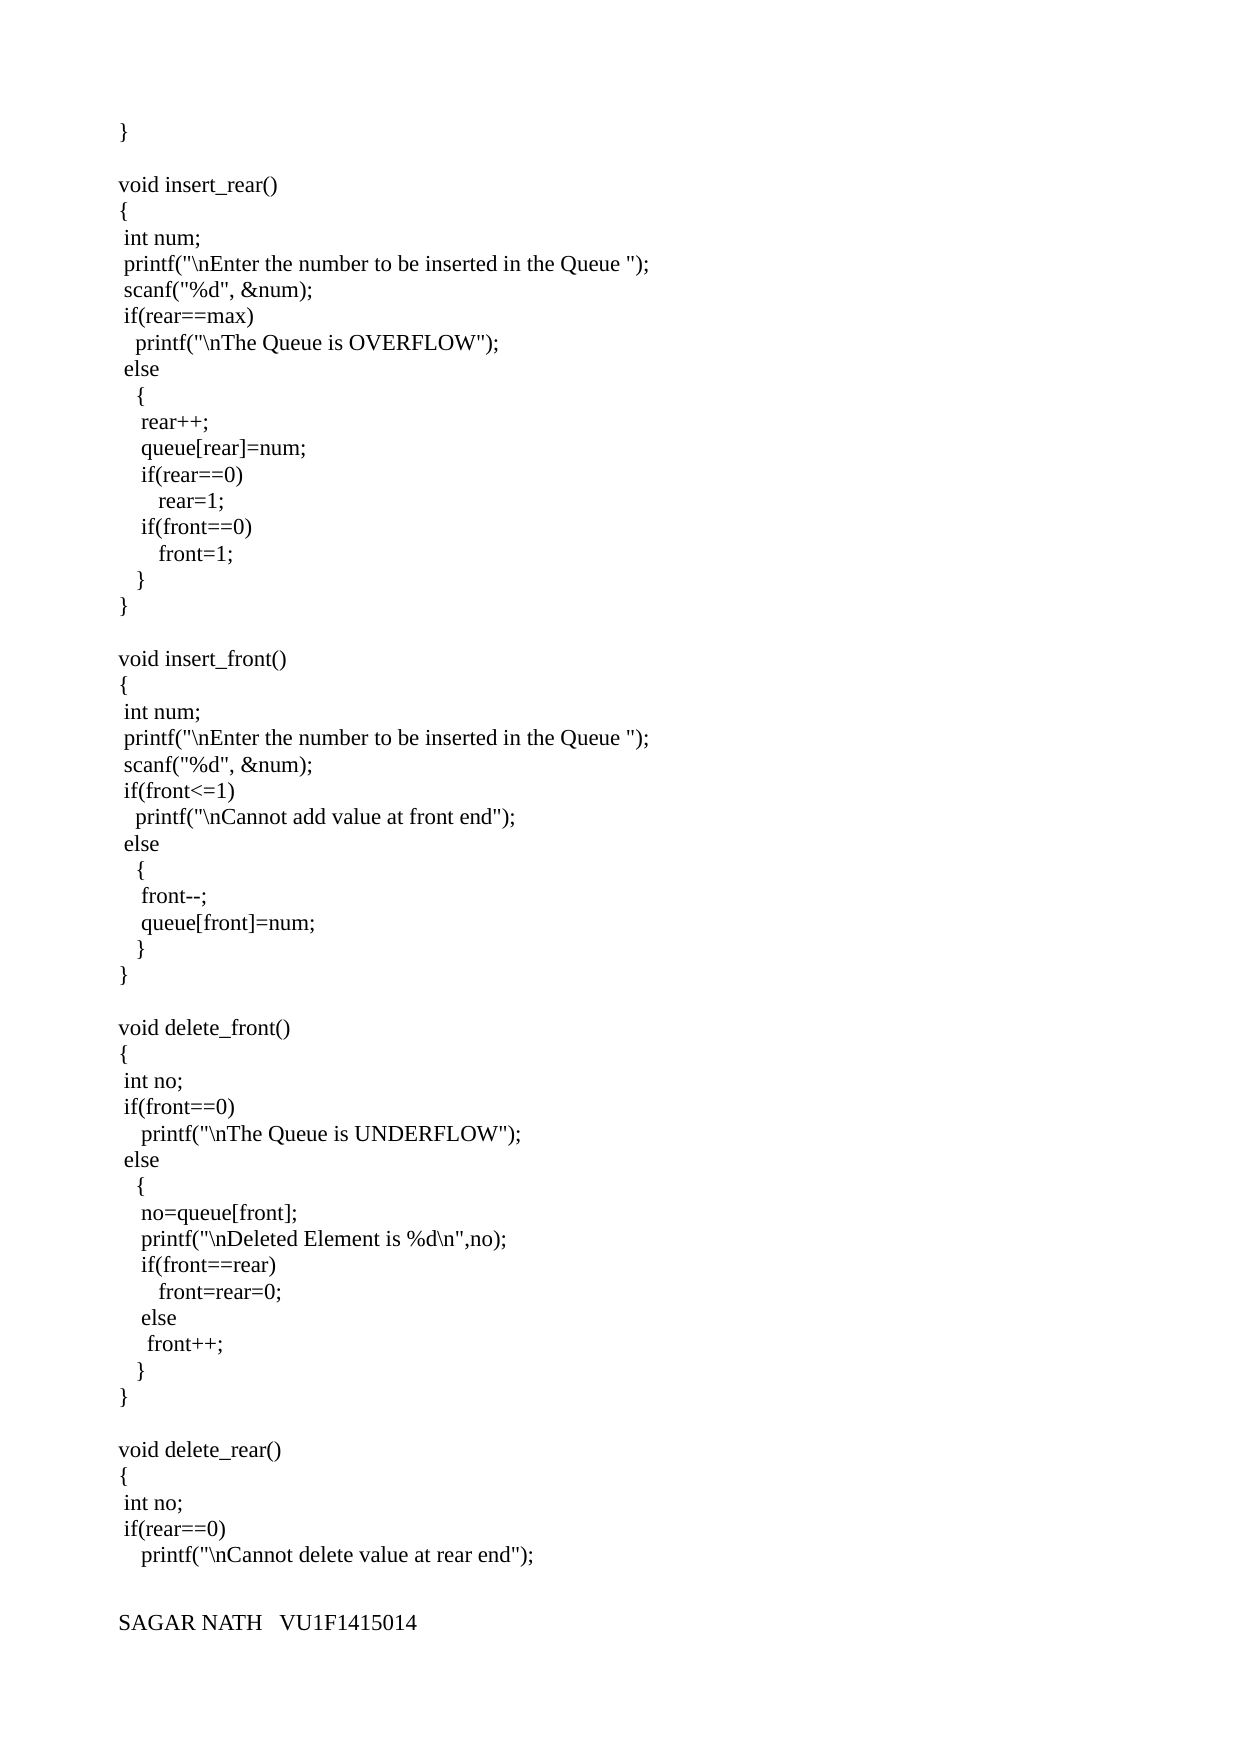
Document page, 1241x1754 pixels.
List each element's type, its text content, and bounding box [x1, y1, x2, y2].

text } [118, 935, 1122, 961]
text if(rear==max) [118, 303, 1122, 329]
text else [118, 1146, 1122, 1172]
text int no; [118, 1067, 1122, 1093]
text { [118, 197, 1122, 223]
text printf("\nEnter the number to be inserted in the Queue "); [118, 250, 1122, 276]
text { [118, 382, 1122, 408]
text queue[front]=num; [118, 909, 1122, 935]
text else [118, 355, 1122, 382]
text } [118, 1357, 1122, 1383]
text if(front==0) [118, 513, 1122, 540]
text { [118, 1172, 1122, 1199]
text void delete_front() [118, 1014, 1122, 1041]
text if(front==0) [118, 1093, 1122, 1119]
text } [118, 592, 1122, 619]
text printf("\nDeleted Element is %d\n",no); [118, 1225, 1122, 1251]
text { [118, 1462, 1122, 1488]
text { [118, 672, 1122, 698]
text if(front==rear) [118, 1251, 1122, 1278]
text } [118, 1383, 1122, 1409]
text int num; [118, 698, 1122, 724]
text rear=1; [118, 487, 1122, 513]
text printf("\nCannot add value at front end"); [118, 803, 1122, 830]
text } [118, 961, 1122, 988]
text rear++; [118, 408, 1122, 434]
text no=queue[front]; [118, 1199, 1122, 1225]
text if(rear==0) [118, 461, 1122, 487]
text void insert_rear() [118, 171, 1122, 197]
text front--; [118, 882, 1122, 909]
text printf("\nThe Queue is OVERFLOW"); [118, 329, 1122, 355]
text void insert_front() [118, 645, 1122, 672]
text queue[rear]=num; [118, 434, 1122, 461]
text front=1; [118, 540, 1122, 566]
text int num; [118, 223, 1122, 250]
text printf("\nEnter the number to be inserted in the Queue "); [118, 724, 1122, 751]
text int no; [118, 1488, 1122, 1515]
text front=rear=0; [118, 1278, 1122, 1304]
text if(front<=1) [118, 777, 1122, 803]
text if(rear==0) [118, 1515, 1122, 1541]
text void delete_rear() [118, 1436, 1122, 1462]
text front++; [118, 1330, 1122, 1357]
text { [118, 1041, 1122, 1067]
text else [118, 830, 1122, 856]
text scanf("%d", &num); [118, 751, 1122, 777]
text printf("\nCannot delete value at rear end"); [118, 1541, 1122, 1568]
text else [118, 1304, 1122, 1330]
text scanf("%d", &num); [118, 276, 1122, 303]
text } [118, 566, 1122, 592]
text printf("\nThe Queue is UNDERFLOW"); [118, 1119, 1122, 1146]
text { [118, 856, 1122, 882]
text } [118, 118, 1122, 144]
